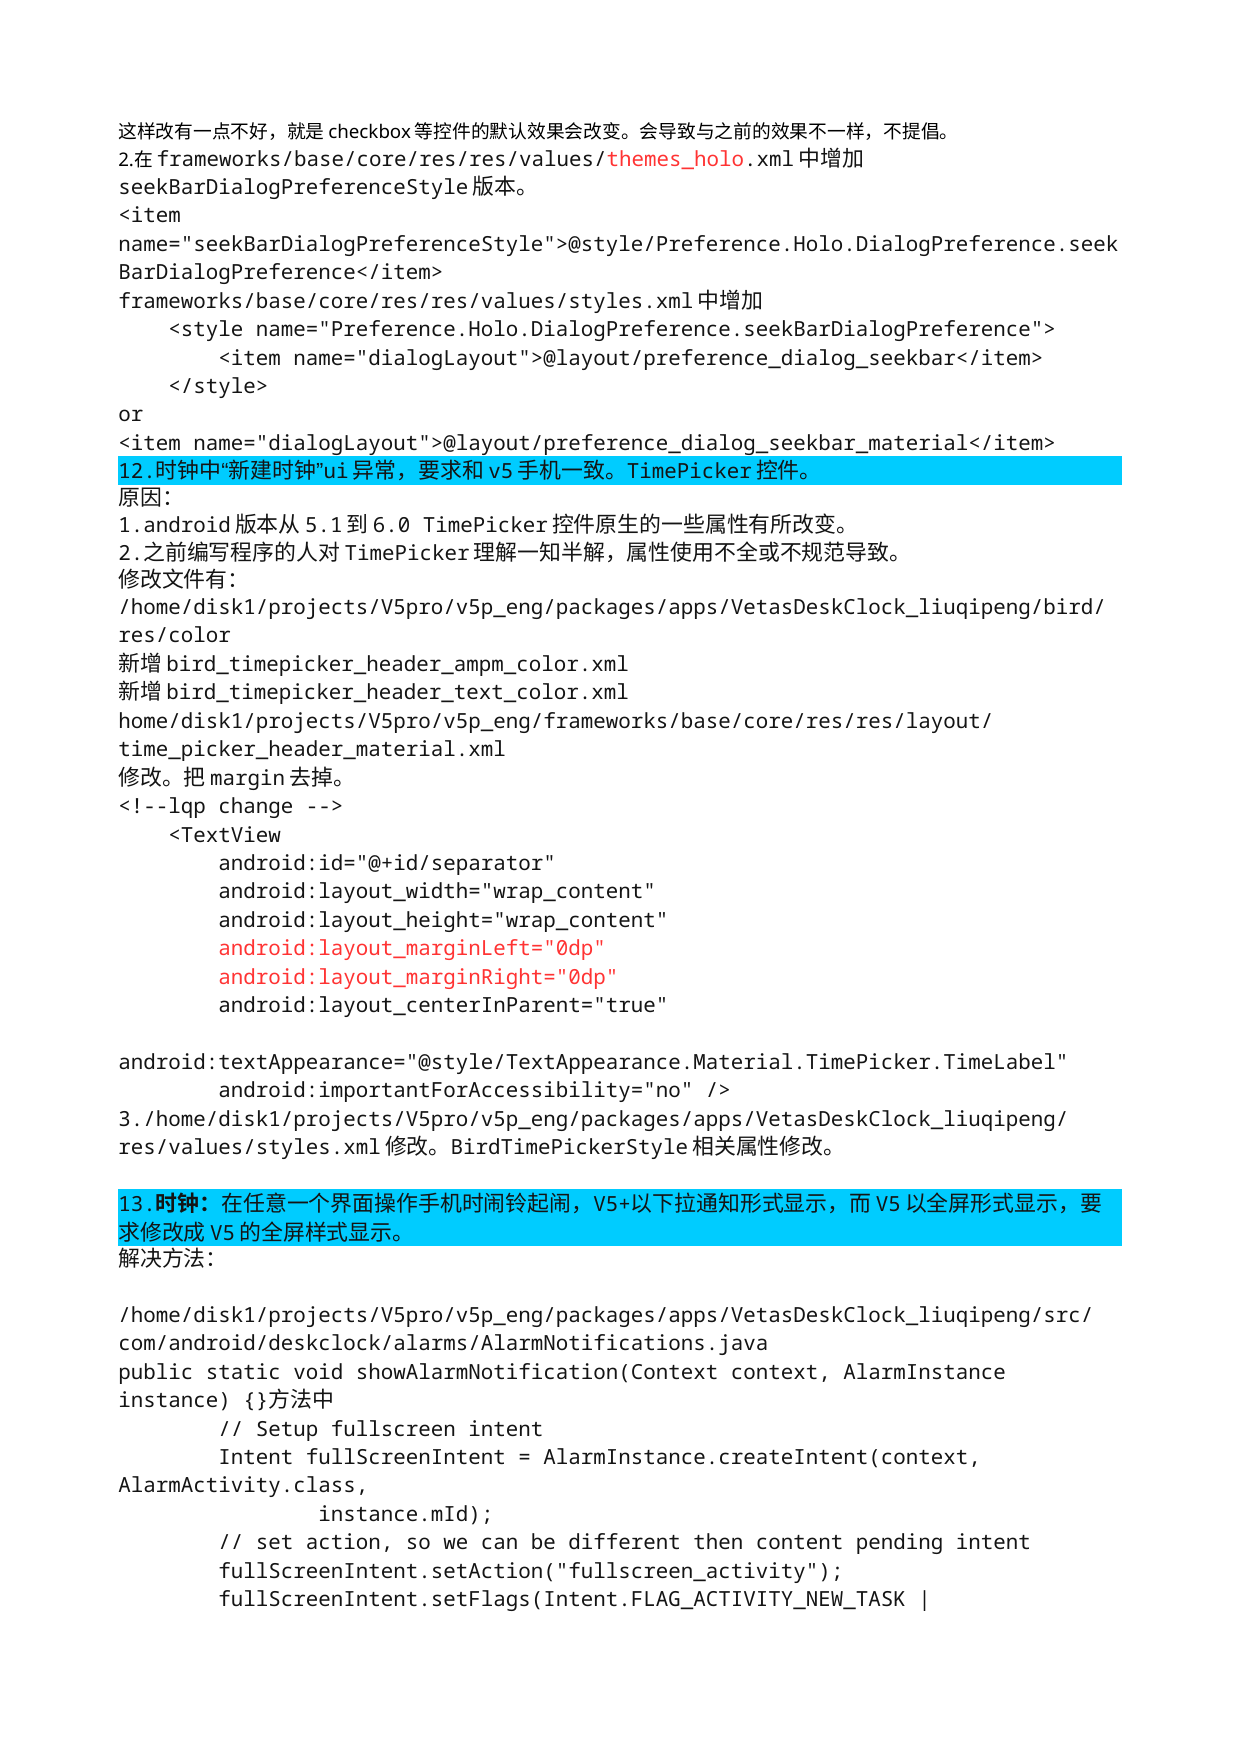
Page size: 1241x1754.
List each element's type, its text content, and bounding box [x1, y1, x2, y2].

text fullScreenIntent.setFlags(Intent.FLAG_ACTIVITY_NEW_TASK | [118, 1584, 1122, 1613]
text frameworks/base/core/res/res/values/styles.xml中增加 [118, 286, 1122, 314]
text android:layout_marginLeft="0dp" [118, 933, 1122, 962]
text 新增bird_timepicker_header_text_color.xml [118, 677, 1122, 706]
text 原因： [118, 485, 1122, 510]
text android:layout_centerInParent="true" [118, 990, 1122, 1019]
text <item name="dialogLayout">@layout/preference_dialog_seekbar</item> [118, 343, 1122, 371]
text <style name="Preference.Holo.DialogPreference.seekBarDialogPreference"> [118, 314, 1122, 343]
text // Setup fullscreen intent [118, 1414, 1122, 1442]
text <!--lqp change --> [118, 791, 1122, 820]
text 这样改有一点不好，就是checkbox等控件的默认效果会改变。会导致与之前的效果不一样，不提倡。 [118, 118, 1122, 144]
text 解决方法： [118, 1246, 1122, 1271]
text instance.mId); [118, 1499, 1122, 1527]
text 1.android版本从5.1到6.0 TimePicker控件原生的一些属性有所改变。 2.之前编写程序的人对TimePicker理解一知半解，属性使用不全或不规范导致。 [118, 510, 1122, 567]
text 新增bird_timepicker_header_ampm_color.xml [118, 649, 1122, 677]
text Intent fullScreenIntent = AlarmInstance.createIntent(context, AlarmActivity.class, [118, 1442, 1122, 1499]
text <item name="dialogLayout">@layout/preference_dialog_seekbar_material</item> [118, 428, 1122, 456]
text 12.时钟中“新建时钟”ui异常，要求和v5手机一致。TimePicker控件。 [118, 456, 1122, 485]
text 修改。把margin去掉。 [118, 763, 1122, 791]
text // set action, so we can be different then content pending intent [118, 1527, 1122, 1556]
text /home/disk1/projects/V5pro/v5p_eng/packages/apps/VetasDeskClock_liuqipeng/bird/res/color [118, 592, 1122, 649]
text home/disk1/projects/V5pro/v5p_eng/frameworks/base/core/res/res/layout/time_picker_header_material.xml [118, 706, 1122, 763]
text 3./home/disk1/projects/V5pro/v5p_eng/packages/apps/VetasDeskClock_liuqipeng/res/values/styles.xml修改。BirdTimePickerStyle相关属性修改。 [118, 1104, 1122, 1161]
text android:layout_width="wrap_content" [118, 877, 1122, 905]
text android:id="@+id/separator" [118, 848, 1122, 877]
text android:layout_marginRight="0dp" [118, 962, 1122, 990]
text fullScreenIntent.setAction("fullscreen_activity"); [118, 1556, 1122, 1584]
text 修改文件有： [118, 567, 1122, 592]
text </style> [118, 371, 1122, 399]
text android:layout_height="wrap_content" [118, 905, 1122, 933]
text 2.在frameworks/base/core/res/res/values/themes_holo.xml中增加seekBarDialogPreferenceStyle版本。 [118, 144, 1122, 201]
text android:textAppearance="@style/TextAppearance.Material.TimePicker.TimeLabel" [118, 1019, 1122, 1076]
text or [118, 399, 1122, 428]
text /home/disk1/projects/V5pro/v5p_eng/packages/apps/VetasDeskClock_liuqipeng/src/com/android/deskclock/alarms/AlarmNotifications.java [118, 1300, 1122, 1357]
text <TextView [118, 820, 1122, 848]
text public static void showAlarmNotification(Context context, AlarmInstance instance) {}方法中 [118, 1357, 1122, 1414]
text 13.时钟：在任意一个界面操作手机时闹铃起闹，V5+以下拉通知形式显示，而V5以全屏形式显示，要求修改成V5的全屏样式显示。 [118, 1189, 1122, 1246]
text <item name="seekBarDialogPreferenceStyle">@style/Preference.Holo.DialogPreference.seekBarDialogPreference</item> [118, 201, 1122, 286]
text android:importantForAccessibility="no" /> [118, 1076, 1122, 1104]
